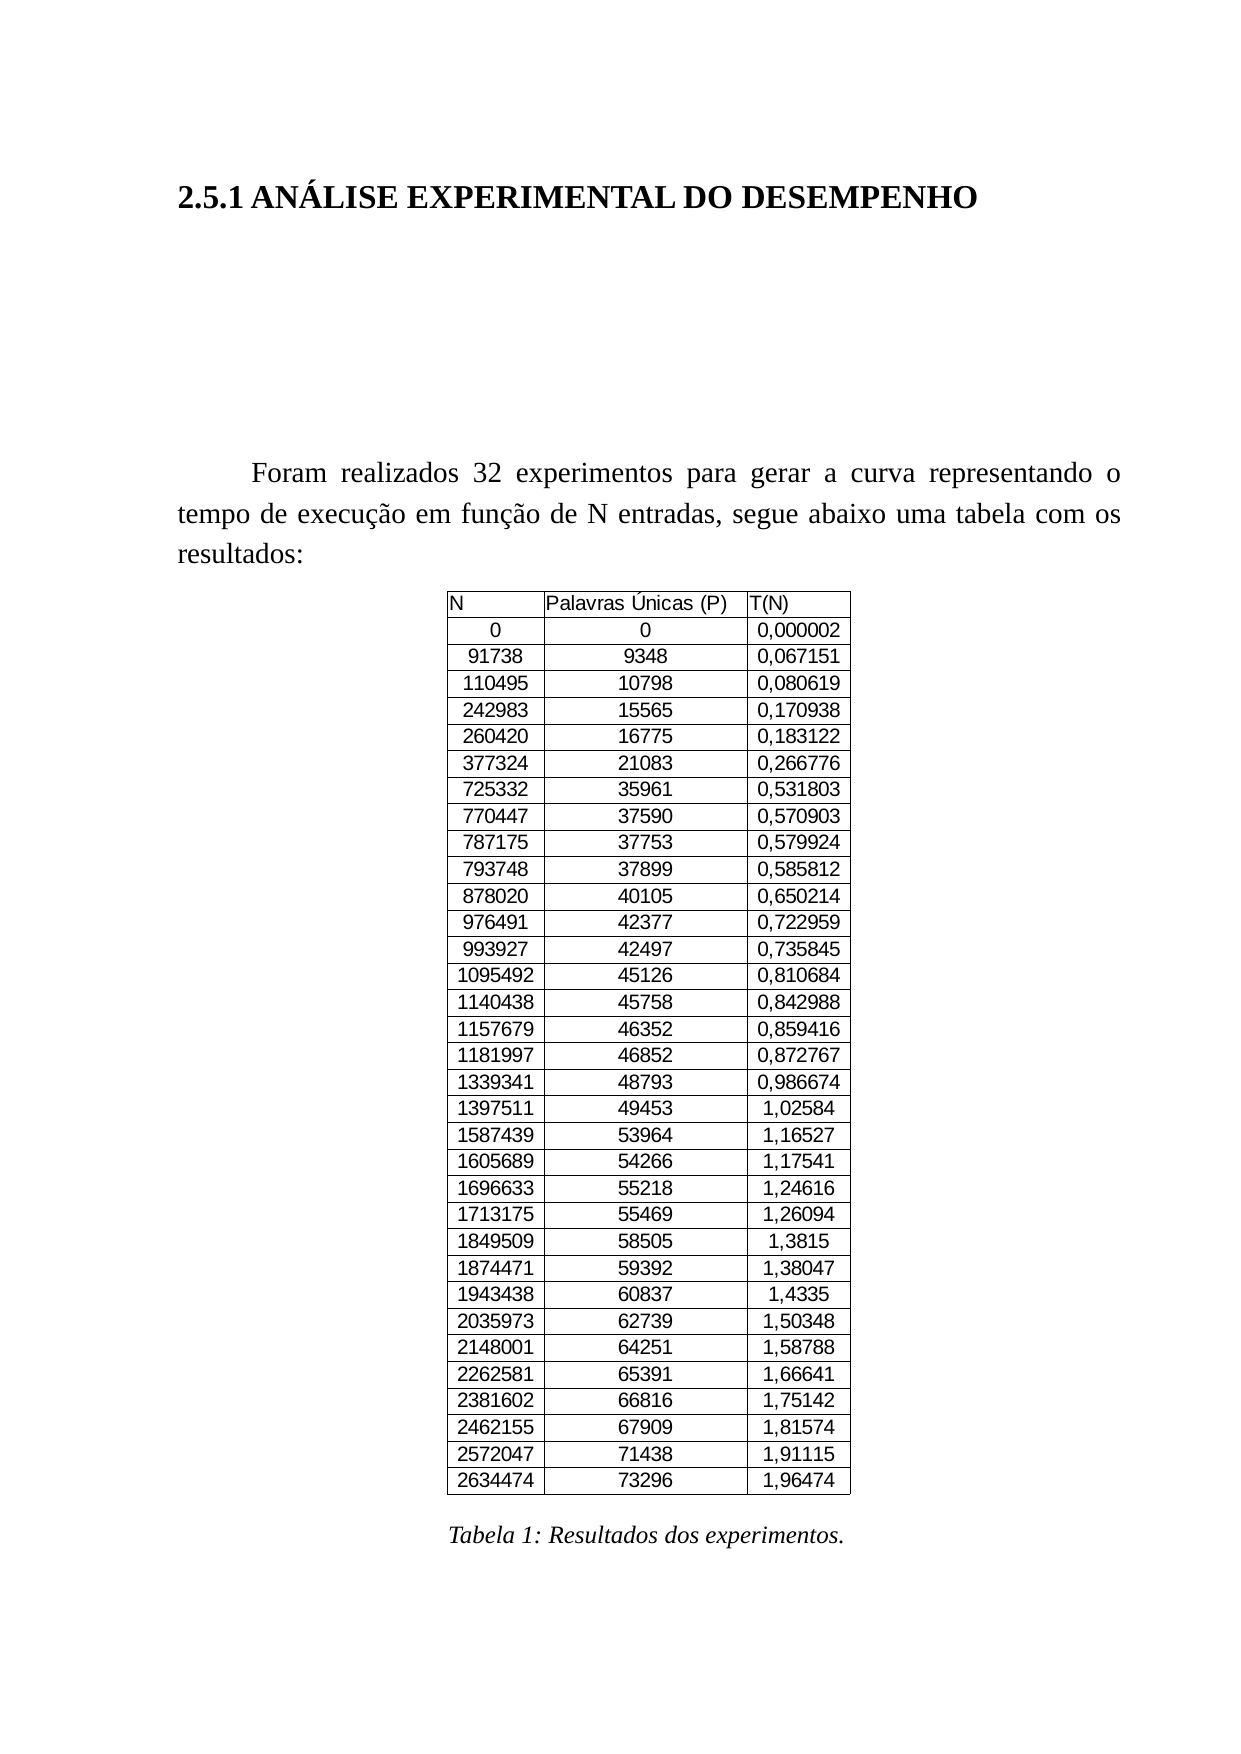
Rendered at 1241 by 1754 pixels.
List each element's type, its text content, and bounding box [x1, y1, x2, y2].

subtitle 2.5.1 ANÁLISE EXPERIMENTAL DO DESEMPENHO [177, 177, 1122, 216]
text Foram realizados 32 experimentos para gerar a curva representando o tempo de execução em função de N entradas, segue abaixo uma tabela com os resultados: [177, 456, 1122, 569]
